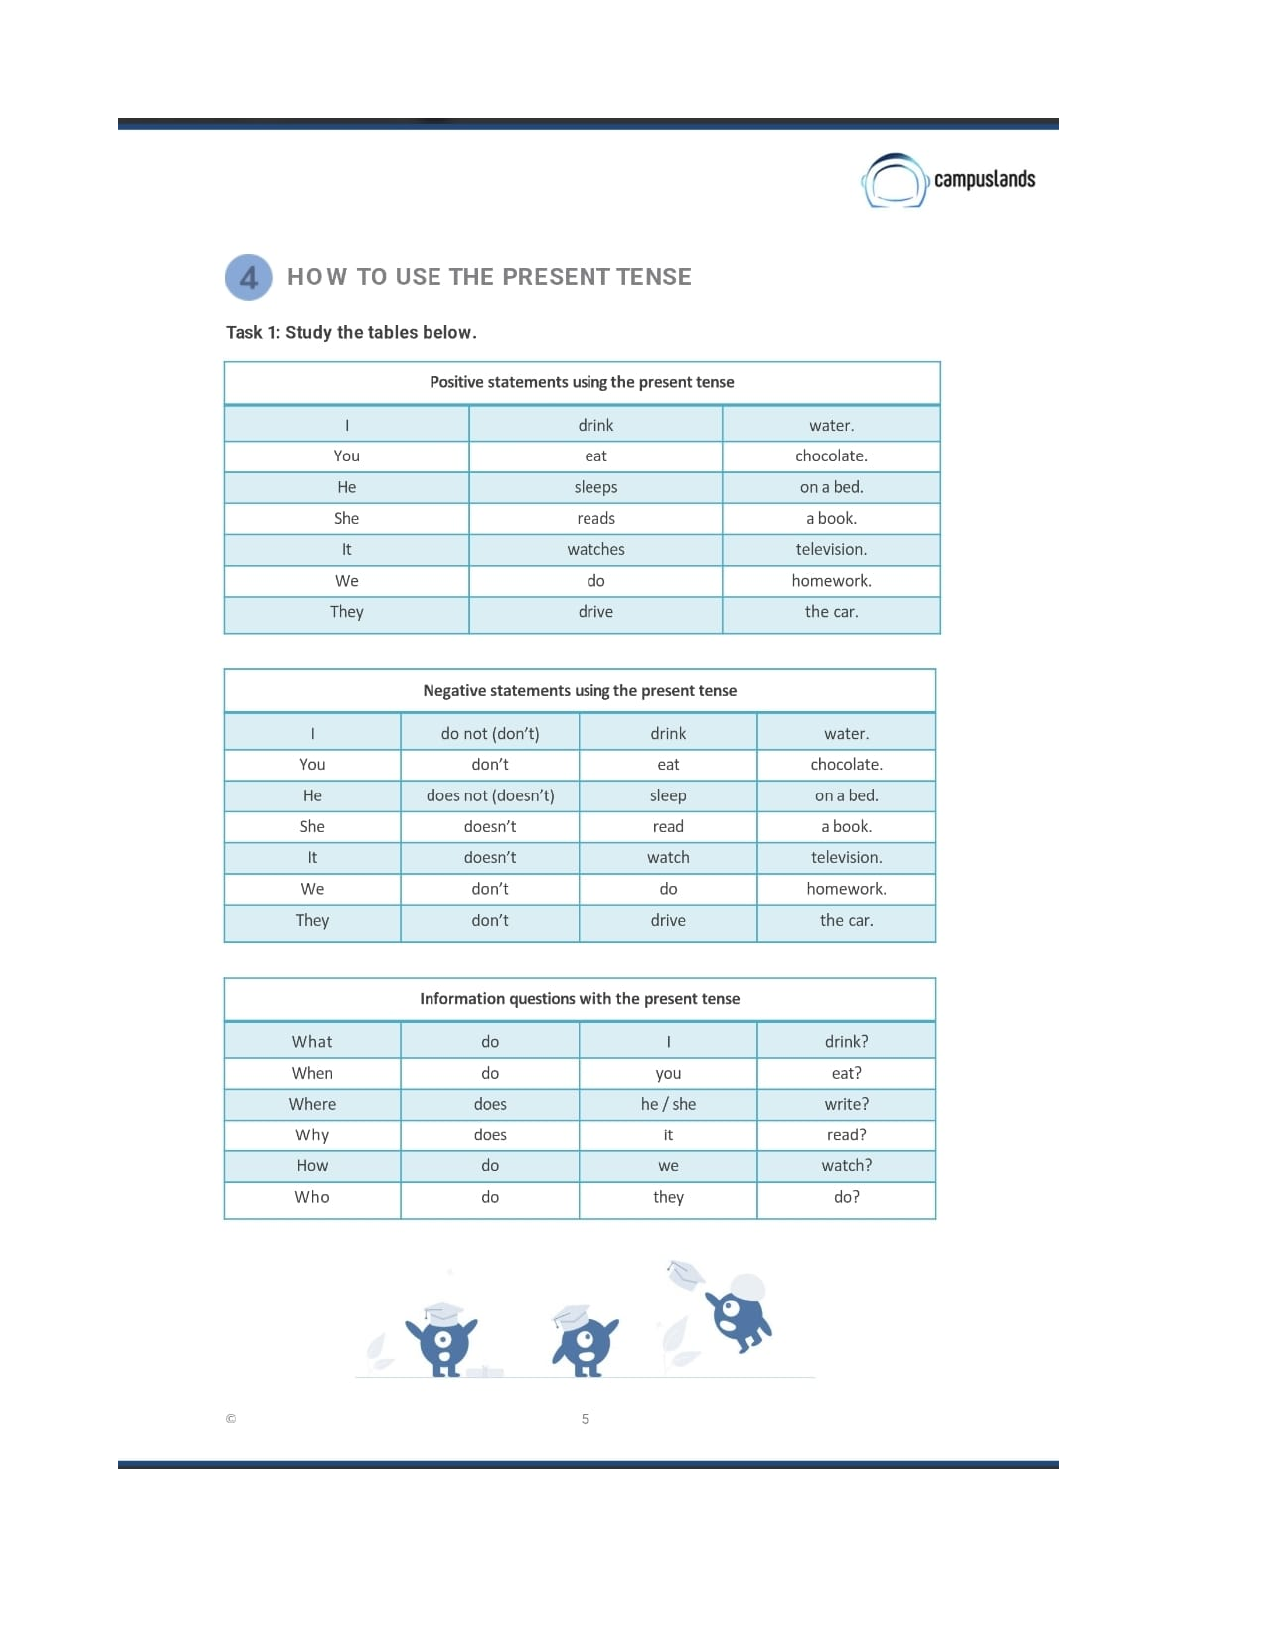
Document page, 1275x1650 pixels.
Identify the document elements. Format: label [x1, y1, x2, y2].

picture [118, 118, 1059, 1469]
